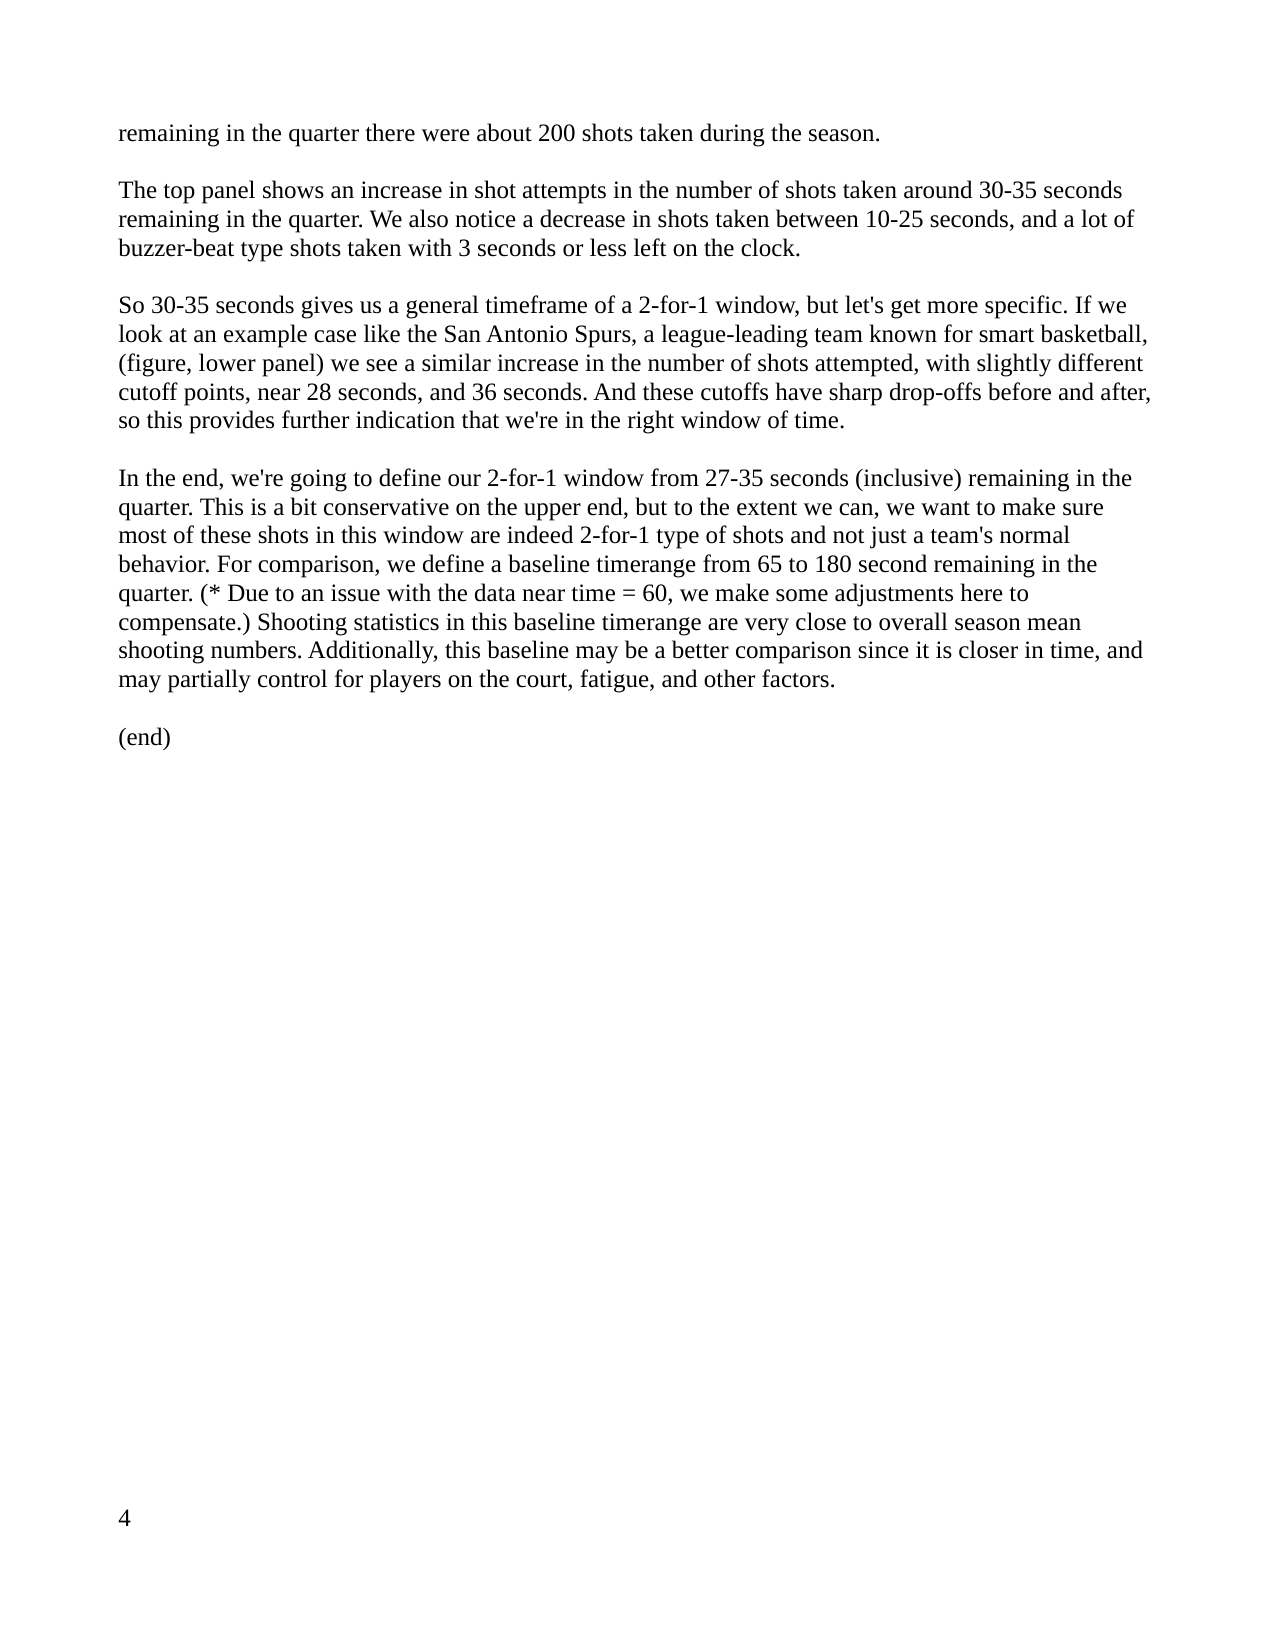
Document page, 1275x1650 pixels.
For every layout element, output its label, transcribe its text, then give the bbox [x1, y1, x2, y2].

text remaining in the quarter there were about 200 shots taken during the season. [118, 118, 1157, 147]
text The top panel shows an increase in shot attempts in the number of shots taken around 30-35 seconds remaining in the quarter. We also notice a decrease in shots taken between 10-25 seconds, and a lot of buzzer-beat type shots taken with 3 seconds or less left on the clock. [118, 176, 1157, 262]
text In the end, we're going to define our 2-for-1 window from 27-35 seconds (inclusive) remaining in the quarter. This is a bit conservative on the upper end, but to the extent we can, we want to make sure most of these shots in this window are indeed 2-for-1 type of shots and not just a team's normal behavior. For comparison, we define a baseline timerange from 65 to 180 second remaining in the quarter. (* Due to an issue with the data near time = 60, we make some adjustments here to compensate.) Shooting statistics in this baseline timerange are very close to overall season mean shooting numbers. Additionally, this baseline may be a better comparison since it is closer in time, and may partially control for players on the court, fatigue, and other factors. [118, 463, 1157, 693]
text (end) [118, 722, 1157, 751]
text So 30-35 seconds gives us a general timeframe of a 2-for-1 window, but let's get more specific. If we look at an example case like the San Antonio Spurs, a league-leading team known for smart basketball, (figure, lower panel) we see a similar increase in the number of shots attempted, with slightly different cutoff points, near 28 seconds, and 36 seconds. And these cutoffs have sharp drop-offs before and after, so this provides further indication that we're in the right window of time. [118, 291, 1157, 434]
